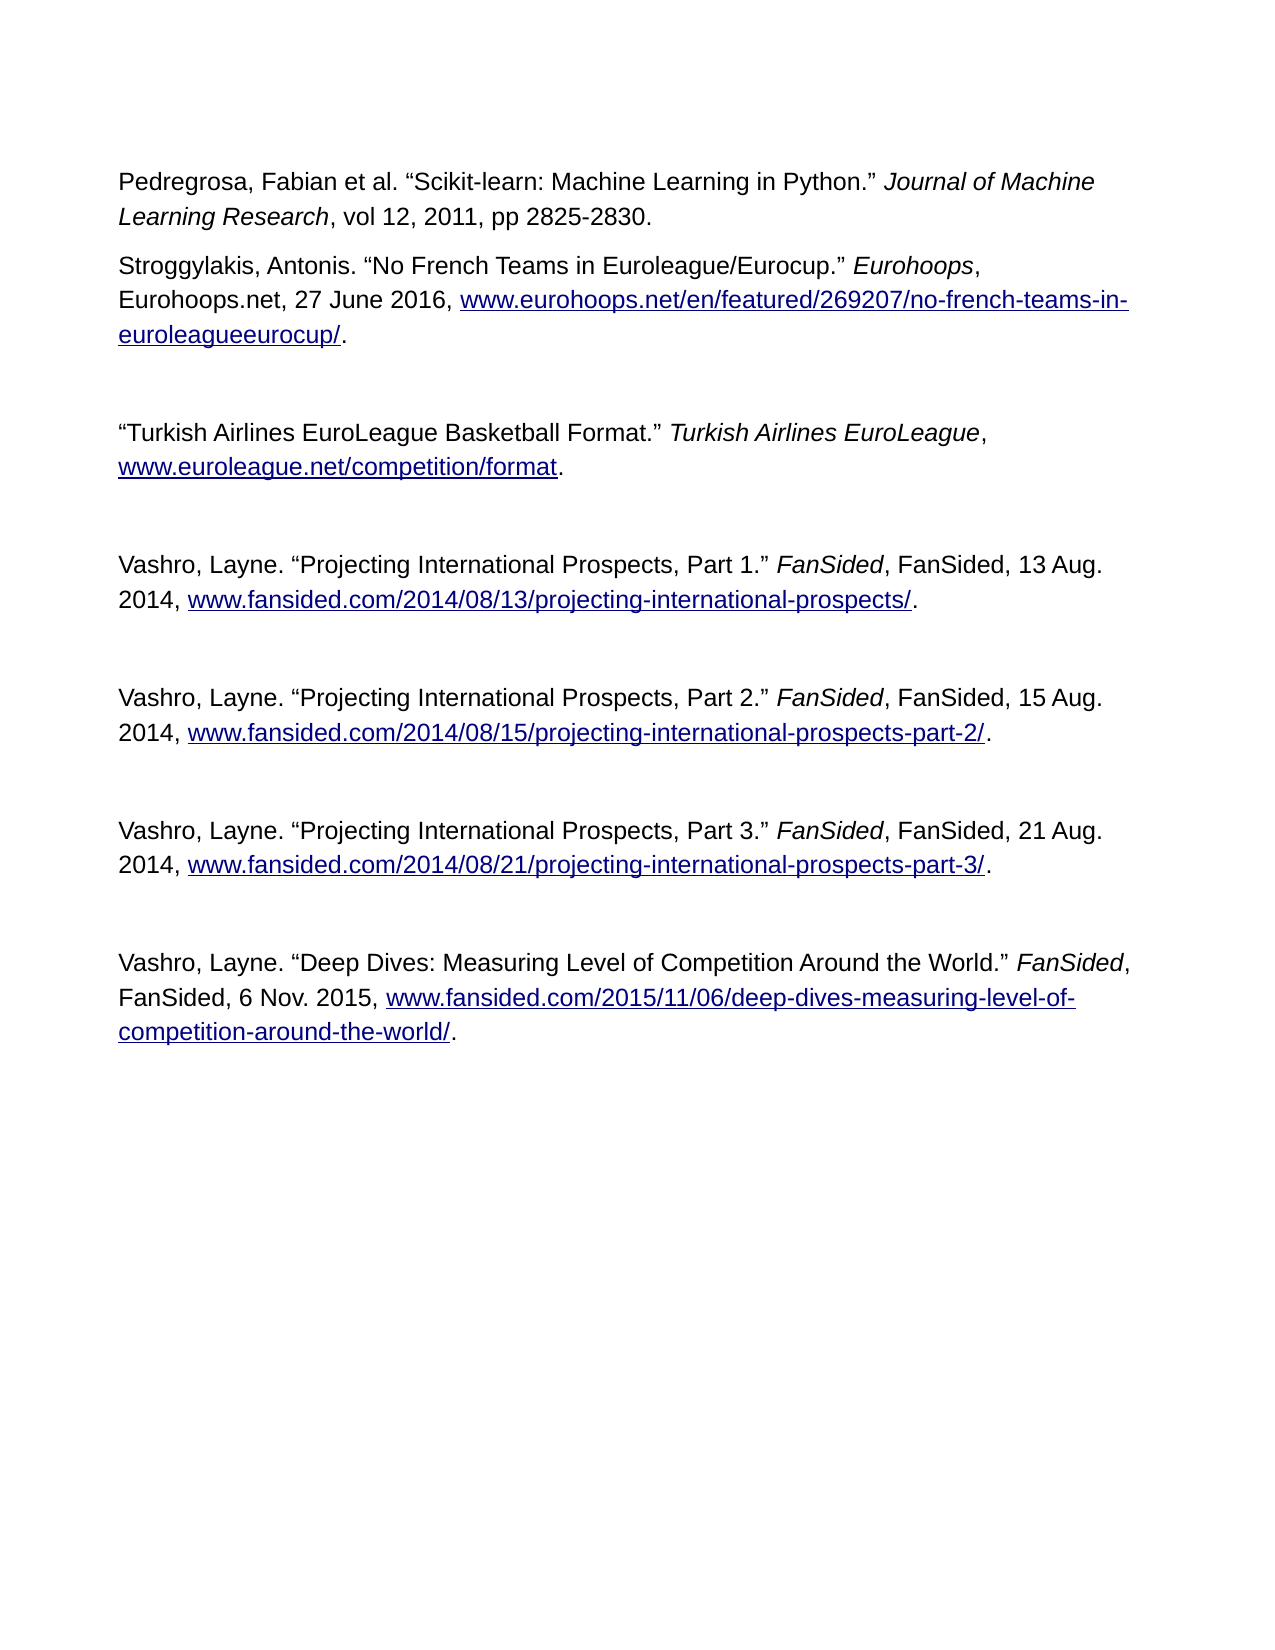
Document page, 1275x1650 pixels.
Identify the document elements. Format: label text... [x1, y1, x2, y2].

text “Turkish Airlines EuroLeague Basketball Format.” Turkish Airlines EuroLeague, www.euroleague.net/competition/format. [118, 418, 1157, 481]
text Vashro, Layne. “Deep Dives: Measuring Level of Competition Around the World.” FanSided, FanSided, 6 Nov. 2015, www.fansided.com/2015/11/06/deep-dives-measuring-level-of-competition-around-the-world/. [118, 948, 1157, 1046]
text Vashro, Layne. “Projecting International Prospects, Part 3.” FanSided, FanSided, 21 Aug. 2014, www.fansided.com/2014/08/21/projecting-international-prospects-part-3/. [118, 816, 1157, 879]
text Stroggylakis, Antonis. “No French Teams in Euroleague/Eurocup.” Eurohoops, Eurohoops.net, 27 June 2016, www.eurohoops.net/en/featured/269207/no-french-teams-in-euroleagueeurocup/. [118, 251, 1157, 348]
text Vashro, Layne. “Projecting International Prospects, Part 2.” FanSided, FanSided, 15 Aug. 2014, www.fansided.com/2014/08/15/projecting-international-prospects-part-2/. [118, 683, 1157, 746]
text Vashro, Layne. “Projecting International Prospects, Part 1.” FanSided, FanSided, 13 Aug. 2014, www.fansided.com/2014/08/13/projecting-international-prospects/. [118, 550, 1157, 614]
text Pedregrosa, Fabian et al. “Scikit-learn: Machine Learning in Python.” Journal of Machine Learning Research, vol 12, 2011, pp 2825-2830. [118, 167, 1157, 230]
